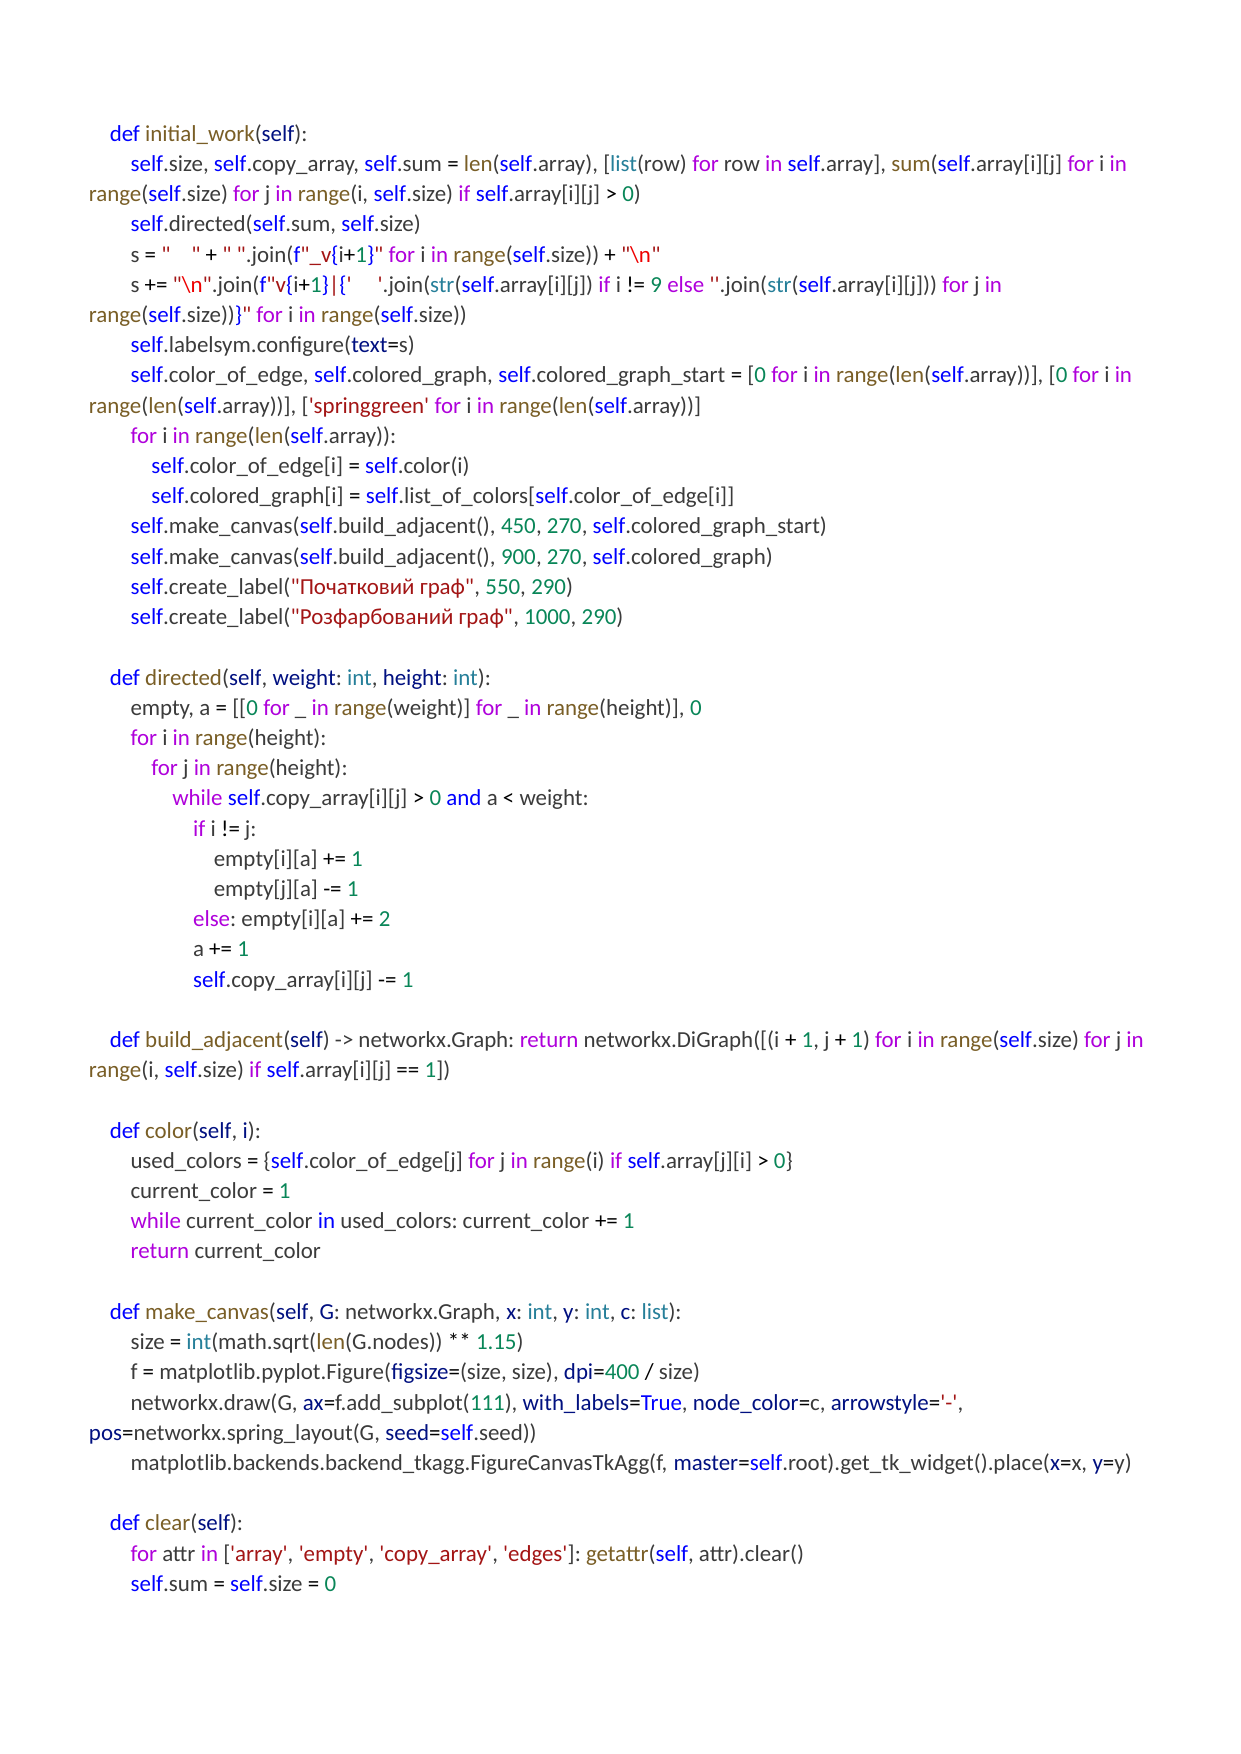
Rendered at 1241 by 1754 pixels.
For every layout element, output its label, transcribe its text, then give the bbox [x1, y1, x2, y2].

text for attr in ['array', 'empty', 'copy_array', 'edges']: getattr(self, attr).clear() [89, 1539, 1152, 1567]
text used_colors = {self.color_of_edge[j] for j in range(i) if self.array[j][i] > 0} [89, 1146, 1152, 1174]
text self.make_canvas(self.build_adjacent(), 450, 270, self.colored_graph_start) [89, 512, 1152, 539]
text for i in range(height): [89, 723, 1152, 751]
text if i != j: [89, 814, 1152, 842]
text self.create_label("Розфарбований граф", 1000, 290) [89, 602, 1152, 630]
text for i in range(len(self.array)): [89, 421, 1152, 449]
text a += 1 [89, 934, 1152, 962]
text def build_adjacent(self) -> networkx.Graph: return networkx.DiGraph([(i + 1, j + 1) for i in range(self.size) for j in range(i, self.size) if self.array[i][j] == 1]) [89, 1025, 1152, 1083]
text def make_canvas(self, G: networkx.Graph, x: int, y: int, c: list): [89, 1297, 1152, 1325]
text empty, a = [[0 for _ in range(weight)] for _ in range(height)], 0 [89, 693, 1152, 721]
text self.copy_array[i][j] -= 1 [89, 965, 1152, 993]
text while self.copy_array[i][j] > 0 and a < weight: [89, 783, 1152, 811]
text while current_color in used_colors: current_color += 1 [89, 1206, 1152, 1234]
text self.make_canvas(self.build_adjacent(), 900, 270, self.colored_graph) [89, 542, 1152, 570]
text else: empty[i][a] += 2 [89, 904, 1152, 932]
text for j in range(height): [89, 753, 1152, 781]
text self.directed(self.sum, self.size) [89, 209, 1152, 237]
text current_color = 1 [89, 1176, 1152, 1204]
text size = int(math.sqrt(len(G.nodes)) ** 1.15) [89, 1327, 1152, 1355]
text self.color_of_edge[i] = self.color(i) [89, 451, 1152, 479]
text def initial_work(self): [89, 119, 1152, 147]
text f = matplotlib.pyplot.Figure(figsize=(size, size), dpi=400 / size) [89, 1357, 1152, 1385]
text self.create_label("Початковий граф", 550, 290) [89, 572, 1152, 600]
text s = " " + " ".join(f"_v{i+1}" for i in range(self.size)) + "\n" [89, 240, 1152, 268]
text self.color_of_edge, self.colored_graph, self.colored_graph_start = [0 for i in range(len(self.array))], [0 for i in range(len(self.array))], ['springgreen' for i in range(len(self.array))] [89, 361, 1152, 419]
text s += "\n".join(f"v{i+1}|{' '.join(str(self.array[i][j]) if i != 9 else ''.join(str(self.array[i][j])) for j in range(self.size))}" for i in range(self.size)) [89, 270, 1152, 328]
text return current_color [89, 1237, 1152, 1264]
text matplotlib.backends.backend_tkagg.FigureCanvasTkAgg(f, master=self.root).get_tk_widget().place(x=x, y=y) [89, 1448, 1152, 1476]
text def color(self, i): [89, 1116, 1152, 1144]
text def clear(self): [89, 1508, 1152, 1536]
text self.labelsym.configure(text=s) [89, 330, 1152, 358]
text self.colored_graph[i] = self.list_of_colors[self.color_of_edge[i]] [89, 481, 1152, 509]
text empty[i][a] += 1 [89, 844, 1152, 872]
text def directed(self, weight: int, height: int): [89, 663, 1152, 691]
text networkx.draw(G, ax=f.add_subplot(111), with_labels=True, node_color=c, arrowstyle='-', pos=networkx.spring_layout(G, seed=self.seed)) [89, 1388, 1152, 1446]
text self.size, self.copy_array, self.sum = len(self.array), [list(row) for row in self.array], sum(self.array[i][j] for i in range(self.size) for j in range(i, self.size) if self.array[i][j] > 0) [89, 149, 1152, 207]
text self.sum = self.size = 0 [89, 1569, 1152, 1597]
text empty[j][a] -= 1 [89, 874, 1152, 902]
